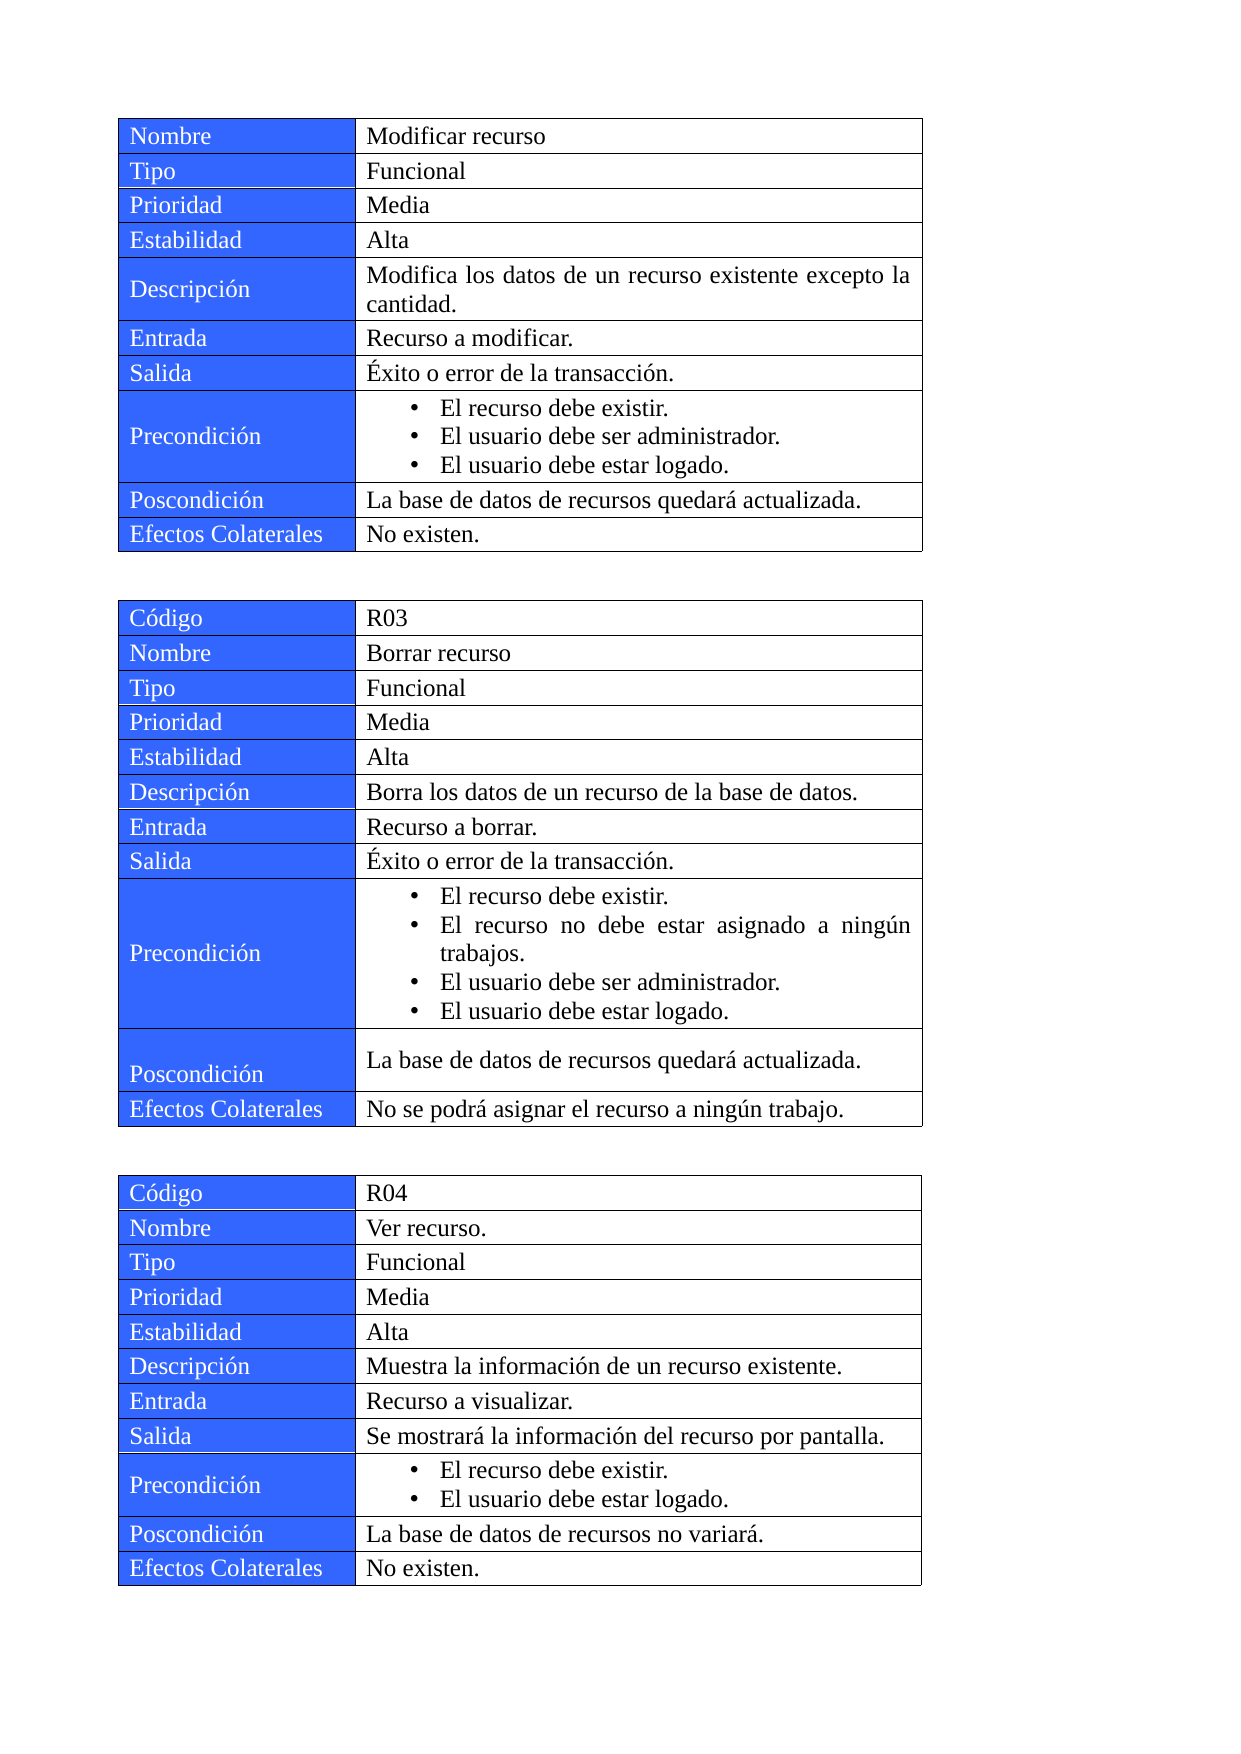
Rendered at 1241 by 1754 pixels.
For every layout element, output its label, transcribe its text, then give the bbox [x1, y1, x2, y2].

table_cell Poscondición [119, 1517, 355, 1551]
table_cell Efectos Colaterales [119, 518, 355, 551]
table_cell Alta [356, 223, 922, 257]
table_cell Precondición [119, 391, 355, 482]
table_cell Funcional [356, 671, 922, 704]
table_cell Precondición [119, 1454, 355, 1516]
table_cell Media [356, 706, 922, 739]
table_cell Efectos Colaterales [119, 1092, 355, 1126]
table_cell No existen. [356, 518, 922, 551]
table_cell Entrada [119, 1384, 355, 1418]
table_cell Tipo [119, 1245, 355, 1279]
table_cell El recurso debe existir. El usuario debe ser administrador. El usuario debe estar logado. [356, 391, 922, 482]
table_cell Precondición [119, 879, 355, 1028]
table_cell Estabilidad [119, 1315, 355, 1348]
table_cell El recurso debe existir. El recurso no debe estar asignado a ningún trabajos. El usuario debe ser administrador. El usuario debe estar logado. [356, 879, 922, 1028]
table_cell Nombre [119, 1211, 355, 1244]
table_cell Alta [356, 1315, 921, 1348]
table_cell Funcional [356, 1245, 921, 1279]
table_cell Prioridad [119, 189, 355, 222]
table_cell Tipo [119, 671, 355, 704]
table_cell Descripción [119, 775, 355, 808]
table_cell Borrar recurso [356, 636, 922, 670]
table_cell No se podrá asignar el recurso a ningún trabajo. [356, 1092, 922, 1126]
table_cell Recurso a modificar. [356, 321, 922, 355]
table_cell La base de datos de recursos quedará actualizada. [356, 1029, 922, 1091]
table_cell Efectos Colaterales [119, 1552, 355, 1585]
table_cell Prioridad [119, 1280, 355, 1314]
table_cell Media [356, 189, 922, 222]
table_cell Nombre [119, 119, 355, 153]
table_cell La base de datos de recursos quedará actualizada. [356, 483, 922, 517]
table_cell Muestra la información de un recurso existente. [356, 1349, 921, 1383]
table_cell Entrada [119, 810, 355, 843]
table_cell Salida [119, 1419, 355, 1452]
table_cell Borra los datos de un recurso de la base de datos. [356, 775, 922, 808]
table_cell Salida [119, 844, 355, 878]
table_header Código [119, 1176, 355, 1209]
table_cell Media [356, 1280, 921, 1314]
table_cell Recurso a visualizar. [356, 1384, 921, 1418]
table_cell Poscondición [119, 1029, 355, 1091]
table_cell Funcional [356, 154, 922, 187]
table_cell Éxito o error de la transacción. [356, 356, 922, 390]
table_cell El recurso debe existir. El usuario debe estar logado. [356, 1454, 921, 1516]
table_cell Se mostrará la información del recurso por pantalla. [356, 1419, 921, 1452]
table_cell Modifica los datos de un recurso existente excepto la cantidad. [356, 258, 922, 320]
table_header R03 [356, 601, 922, 635]
table_cell Poscondición [119, 483, 355, 517]
table_cell No existen. [356, 1552, 921, 1585]
table_cell Estabilidad [119, 740, 355, 774]
table_cell Prioridad [119, 706, 355, 739]
table_header Código [119, 601, 355, 635]
table_cell Nombre [119, 636, 355, 670]
table_cell Ver recurso. [356, 1211, 921, 1244]
table_cell Tipo [119, 154, 355, 187]
table_cell Descripción [119, 258, 355, 320]
table_cell Estabilidad [119, 223, 355, 257]
table_cell Modificar recurso [356, 119, 922, 153]
table_cell Éxito o error de la transacción. [356, 844, 922, 878]
table_header R04 [356, 1176, 921, 1209]
table_cell Recurso a borrar. [356, 810, 922, 843]
table_cell Entrada [119, 321, 355, 355]
table_cell Alta [356, 740, 922, 774]
table_cell Descripción [119, 1349, 355, 1383]
table_cell Salida [119, 356, 355, 390]
table_cell La base de datos de recursos no variará. [356, 1517, 921, 1551]
